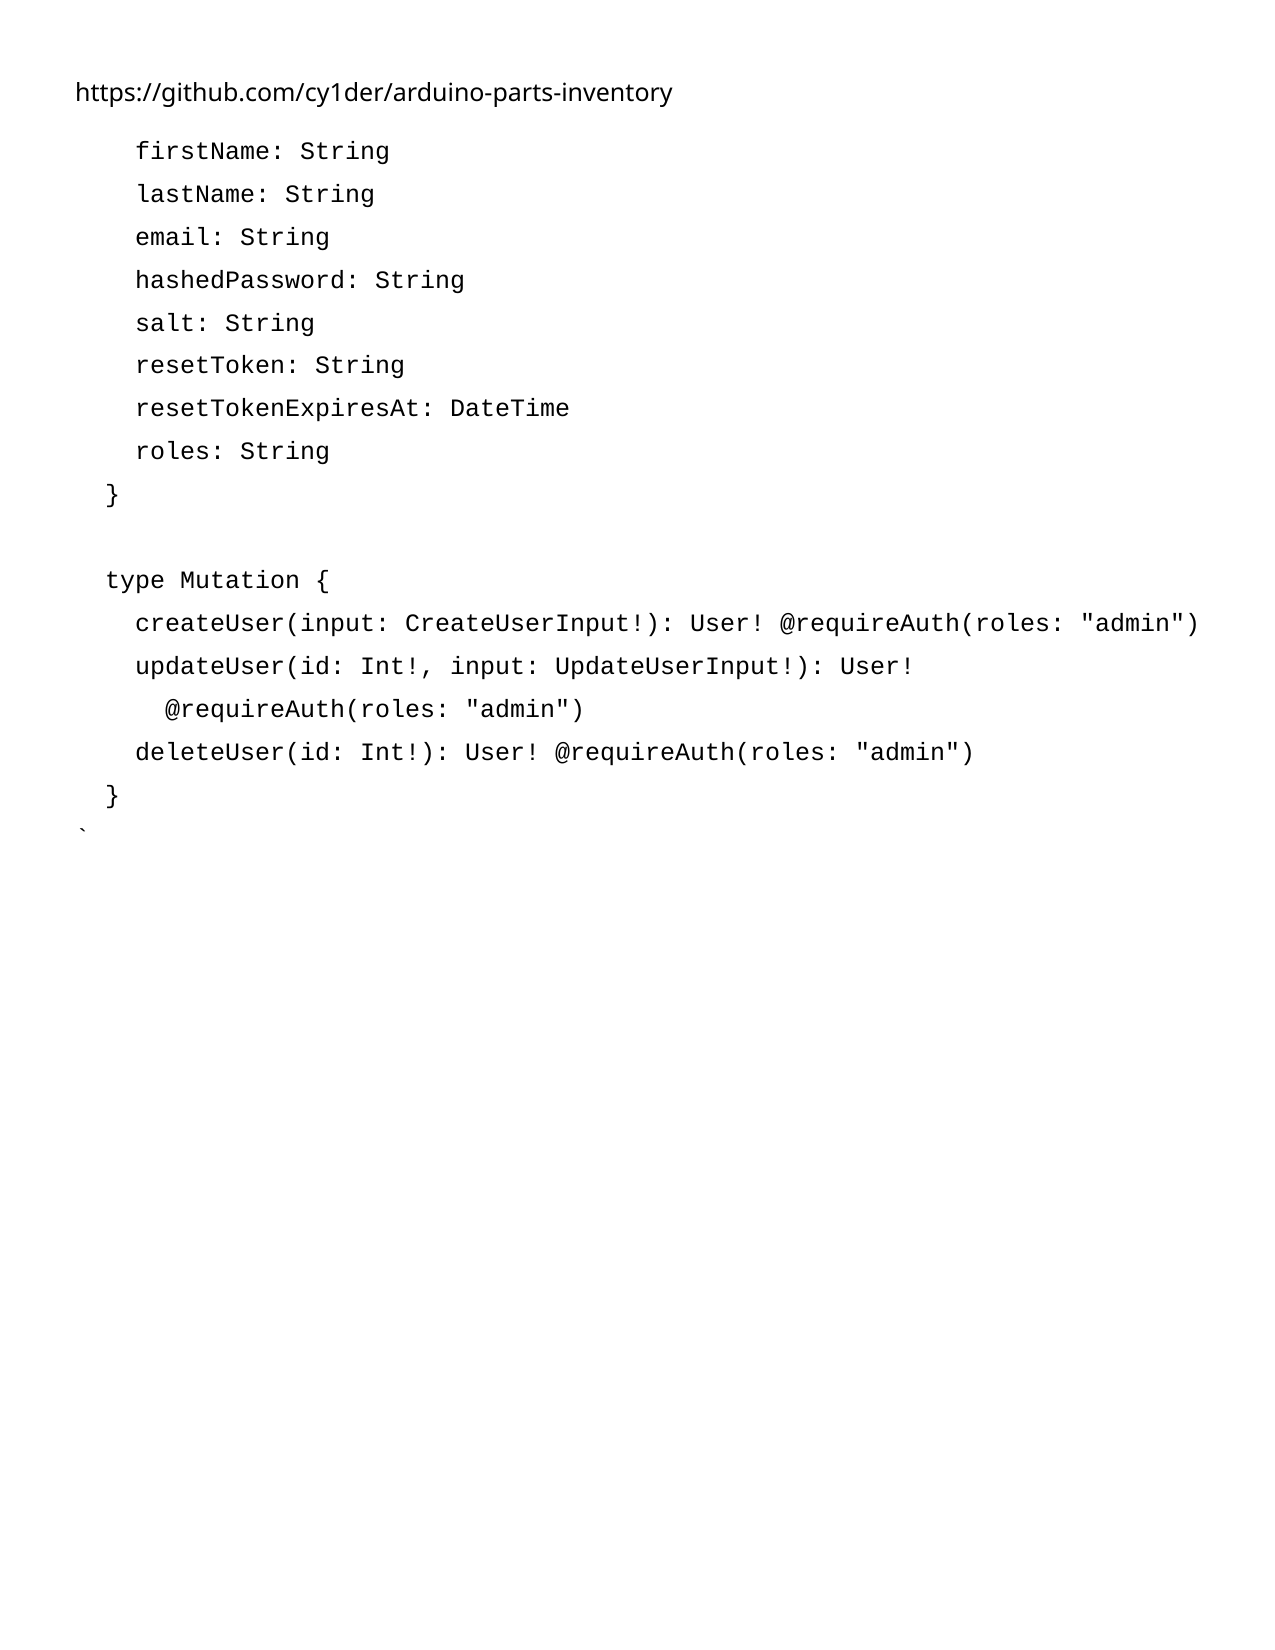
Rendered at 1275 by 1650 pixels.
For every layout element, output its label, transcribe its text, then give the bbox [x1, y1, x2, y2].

text firstName: String [75, 138, 1200, 167]
text updateUser(id: Int!, input: UpdateUserInput!): User! [75, 653, 1200, 682]
text @requireAuth(roles: "admin") [75, 696, 1200, 725]
text email: String [75, 224, 1200, 253]
text createUser(input: CreateUserInput!): User! @requireAuth(roles: "admin") [75, 611, 1200, 639]
text roles: String [75, 439, 1200, 467]
text salt: String [75, 310, 1200, 338]
text ` [75, 825, 1200, 853]
text type Mutation { [75, 568, 1200, 596]
text hashedPassword: String [75, 267, 1200, 296]
text lastName: String [75, 181, 1200, 210]
text } [75, 482, 1200, 510]
text } [75, 782, 1200, 811]
text resetTokenExpiresAt: DateTime [75, 396, 1200, 424]
text deleteUser(id: Int!): User! @requireAuth(roles: "admin") [75, 739, 1200, 768]
text resetToken: String [75, 353, 1200, 381]
